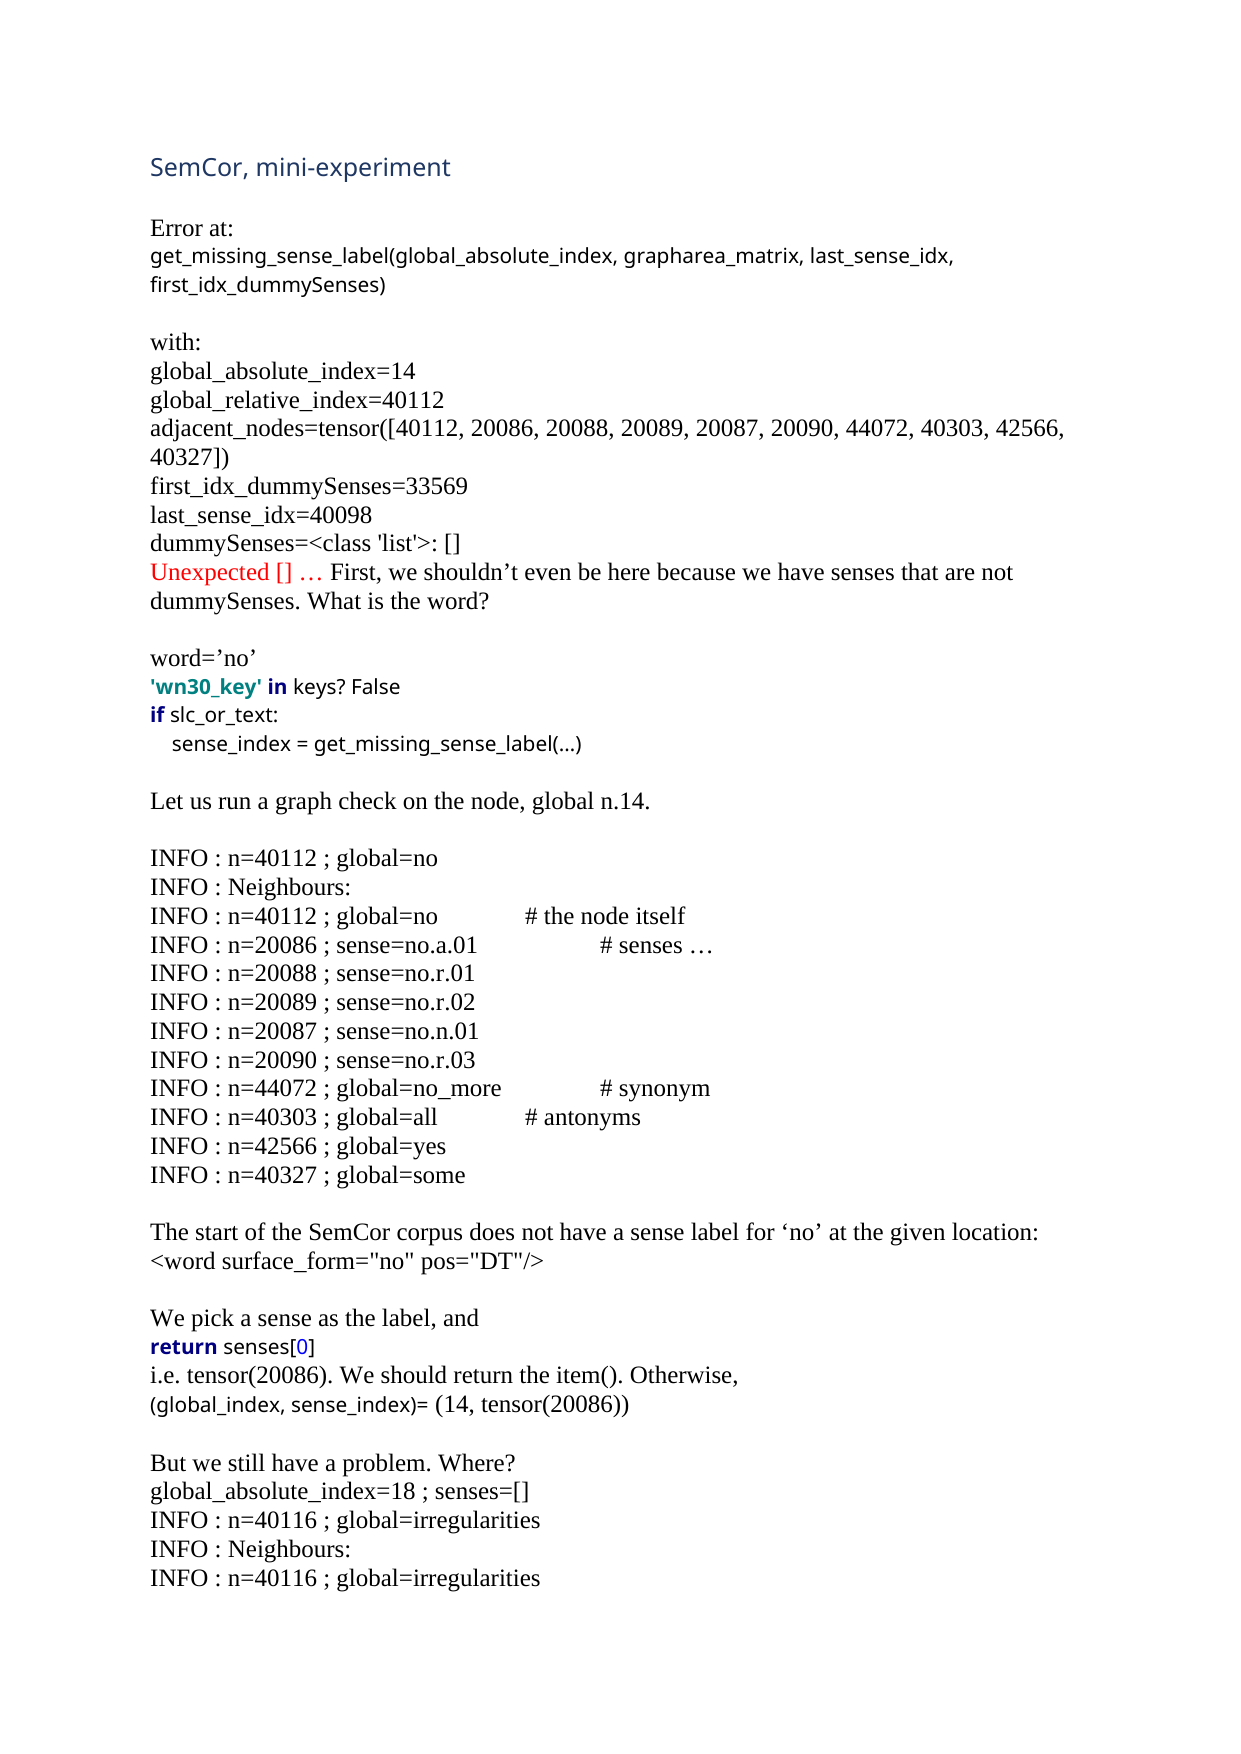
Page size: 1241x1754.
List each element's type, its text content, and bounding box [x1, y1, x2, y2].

text i.e. tensor(20086). We should return the item(). Otherwise, [150, 1361, 1090, 1389]
text <word surface_form="no" pos="DT"/> [150, 1246, 1090, 1275]
text INFO : n=40327 ; global=some [150, 1160, 1090, 1188]
text INFO : Neighbours: [150, 872, 1090, 901]
text Error at: [150, 213, 1090, 242]
text Unexpected [] … First, we shouldn’t even be here because we have senses that are not dummySenses. What is the word? [150, 557, 1090, 615]
text INFO : n=40112 ; global=no # the node itself [150, 901, 1090, 930]
text INFO : n=44072 ; global=no_more # synonym [150, 1073, 1090, 1102]
text (global_index, sense_index)= (14, tensor(20086)) [150, 1389, 1090, 1419]
text last_sense_idx=40098 [150, 500, 1090, 528]
text first_idx_dummySenses=33569 [150, 471, 1090, 500]
text return senses[0] [150, 1332, 1090, 1361]
text INFO : n=20088 ; sense=no.r.01 [150, 958, 1090, 987]
text with: [150, 327, 1090, 356]
text INFO : Neighbours: [150, 1534, 1090, 1563]
text INFO : n=20087 ; sense=no.n.01 [150, 1016, 1090, 1045]
text get_missing_sense_label(global_absolute_index, grapharea_matrix, last_sense_idx, first_idx_dummySenses) [150, 242, 1090, 298]
text INFO : n=20089 ; sense=no.r.02 [150, 987, 1090, 1016]
text if slc_or_text: sense_index = get_missing_sense_label(…) [150, 701, 1090, 757]
text INFO : n=40112 ; global=no [150, 843, 1090, 872]
subtitle SemCor, mini-experiment [150, 150, 1090, 184]
text The start of the SemCor corpus does not have a sense label for ‘no’ at the given location: [150, 1217, 1090, 1246]
text global_absolute_index=18 ; senses=[] [150, 1476, 1090, 1505]
text INFO : n=20090 ; sense=no.r.03 [150, 1045, 1090, 1073]
text global_relative_index=40112 [150, 385, 1090, 413]
text adjacent_nodes=tensor([40112, 20086, 20088, 20089, 20087, 20090, 44072, 40303, 42566, 40327]) [150, 413, 1090, 471]
text Let us run a graph check on the node, global n.14. [150, 786, 1090, 815]
text INFO : n=40116 ; global=irregularities [150, 1505, 1090, 1534]
text dummySenses=<class 'list'>: [] [150, 528, 1090, 557]
text INFO : n=42566 ; global=yes [150, 1131, 1090, 1160]
text INFO : n=40303 ; global=all # antonyms [150, 1102, 1090, 1131]
text INFO : n=20086 ; sense=no.a.01 # senses … [150, 930, 1090, 958]
text We pick a sense as the label, and [150, 1303, 1090, 1332]
text global_absolute_index=14 [150, 356, 1090, 385]
text But we still have a problem. Where? [150, 1448, 1090, 1476]
text 'wn30_key' in keys? False [150, 672, 1090, 701]
text word=’no’ [150, 643, 1090, 672]
text INFO : n=40116 ; global=irregularities [150, 1563, 1090, 1591]
